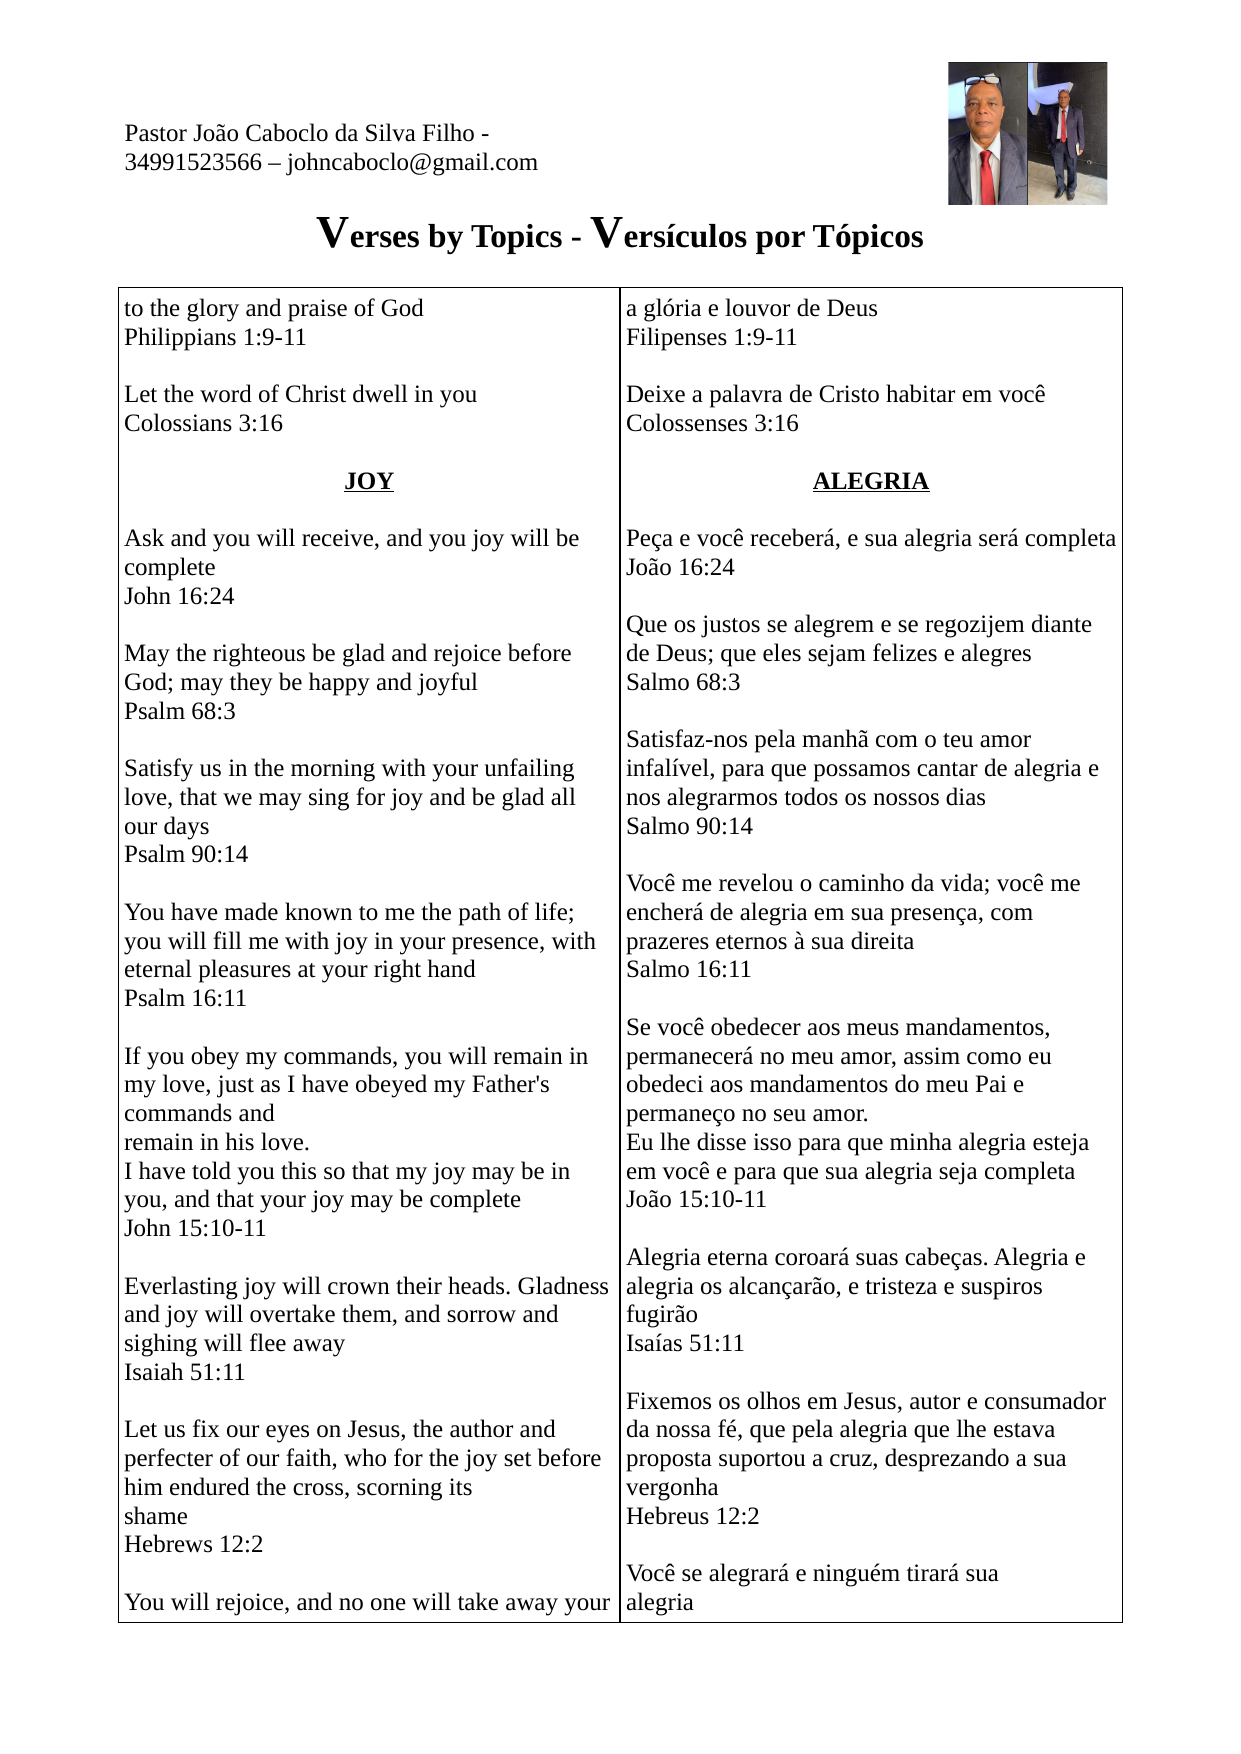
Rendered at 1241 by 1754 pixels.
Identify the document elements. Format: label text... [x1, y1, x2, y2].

table_cell a glória e louvor de Deus Filipenses 1:9-11 Deixe a palavra de Cristo habitar em você Colossenses 3:16 ALEGRIA Peça e você receberá, e sua alegria será completa João 16:24 Que os justos se alegrem e se regozijem diante de Deus; que eles sejam felizes e alegres Salmo 68:3 Satisfaz-nos pela manhã com o teu amor infalível, para que possamos cantar de alegria e nos alegrarmos todos os nossos dias Salmo 90:14 Você me revelou o caminho da vida; você me encherá de alegria em sua presença, com prazeres eternos à sua direita Salmo 16:11 Se você obedecer aos meus mandamentos, permanecerá no meu amor, assim como eu obedeci aos mandamentos do meu Pai e permaneço no seu amor. Eu lhe disse isso para que minha alegria esteja em você e para que sua alegria seja completa João 15:10-11 Alegria eterna coroará suas cabeças. Alegria e alegria os alcançarão, e tristeza e suspiros fugirão Isaías 51:11 Fixemos os olhos em Jesus, autor e consumador da nossa fé, que pela alegria que lhe estava proposta suportou a cruz, desprezando a sua vergonha Hebreus 12:2 Você se alegrará e ninguém tirará sua alegria [621, 288, 1122, 1622]
picture [948, 62, 1108, 205]
table_cell - to the glory and praise of God Philippians 1:9-11 Let the word of Christ dwell in you Colossians 3:16 JOY Ask and you will receive, and you joy will be complete John 16:24 May the righteous be glad and rejoice before God; may they be happy and joyful Psalm 68:3 Satisfy us in the morning with your unfailing love, that we may sing for joy and be glad all our days Psalm 90:14 You have made known to me the path of life; you will fill me with joy in your presence, with eternal pleasures at your right hand Psalm 16:11 If you obey my commands, you will remain in my love, just as I have obeyed my Father's commands and remain in his love. I have told you this so that my joy may be in you, and that your joy may be complete John 15:10-11 Everlasting joy will crown their heads. Gladness and joy will overtake them, and sorrow and sighing will flee away Isaiah 51:11 Let us fix our eyes on Jesus, the author and perfecter of our faith, who for the joy set before him endured the cross, scorning its shame Hebrews 12:2 You will rejoice, and no one will take away your [119, 288, 619, 1622]
